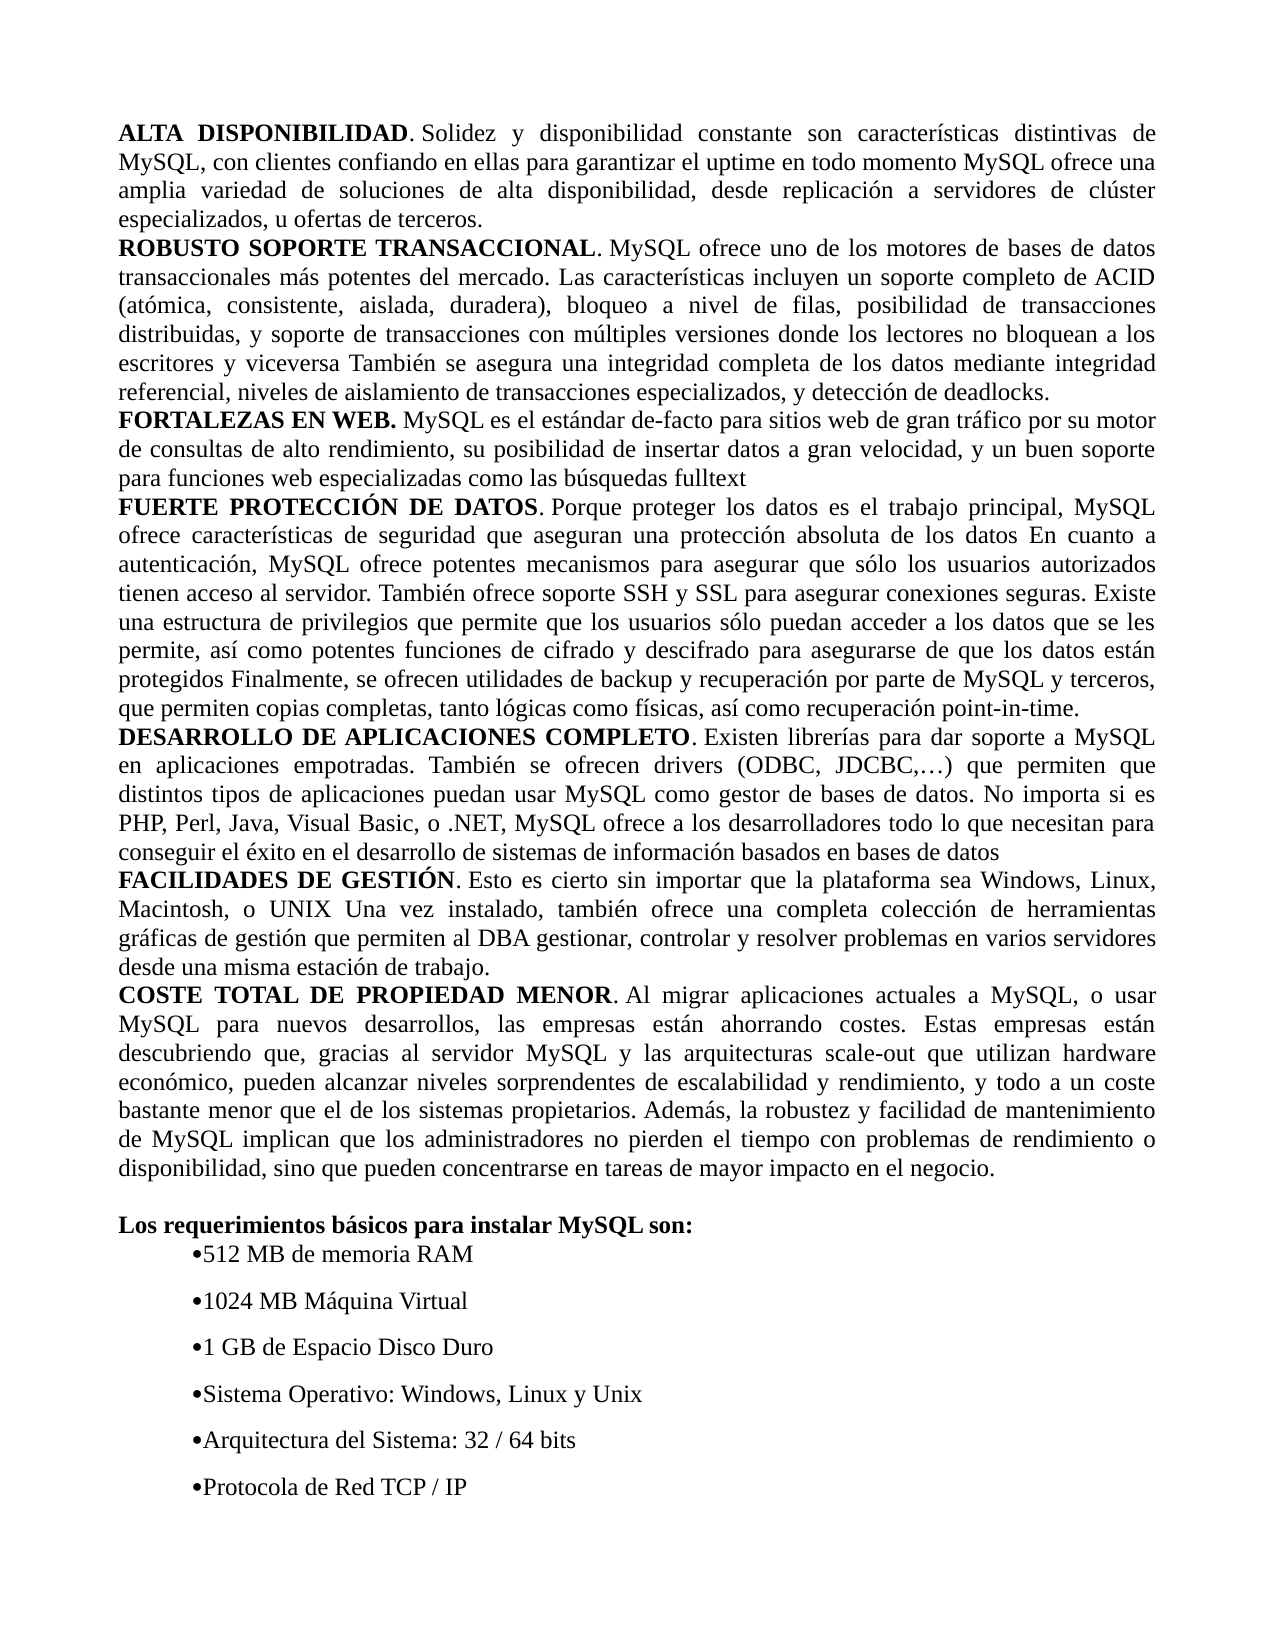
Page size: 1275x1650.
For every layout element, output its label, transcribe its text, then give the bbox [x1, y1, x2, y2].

text ALTA DISPONIBILIDAD. Solidez y disponibilidad constante son características distintivas de MySQL, con clientes confiando en ellas para garantizar el uptime en todo momento MySQL ofrece una amplia variedad de soluciones de alta disponibilidad, desde replicación a servidores de clúster especializados, u ofertas de terceros. [118, 118, 1157, 233]
list Sistema Operativo: Windows, Linux y Unix [193, 1379, 1157, 1408]
text Los requerimientos básicos para instalar MySQL son: [118, 1211, 1157, 1239]
text DESARROLLO DE APLICACIONES COMPLETO. Existen librerías para dar soporte a MySQL en aplicaciones empotradas. También se ofrecen drivers (ODBC, JDCBC,…) que permiten que distintos tipos de aplicaciones puedan usar MySQL como gestor de bases de datos. No importa si es PHP, Perl, Java, Visual Basic, o .NET, MySQL ofrece a los desarrolladores todo lo que necesitan para conseguir el éxito en el desarrollo de sistemas de información basados en bases de datos [118, 722, 1157, 866]
text FORTALEZAS EN WEB. MySQL es el estándar de-facto para sitios web de gran tráfico por su motor de consultas de alto rendimiento, su posibilidad de insertar datos a gran velocidad, y un buen soporte para funciones web especializadas como las búsquedas fulltext [118, 406, 1157, 492]
text FUERTE PROTECCIÓN DE DATOS. Porque proteger los datos es el trabajo principal, MySQL ofrece características de seguridad que aseguran una protección absoluta de los datos En cuanto a autenticación, MySQL ofrece potentes mecanismos para asegurar que sólo los usuarios autorizados tienen acceso al servidor. También ofrece soporte SSH y SSL para asegurar conexiones seguras. Existe una estructura de privilegios que permite que los usuarios sólo puedan acceder a los datos que se les permite, así como potentes funciones de cifrado y descifrado para asegurarse de que los datos están protegidos Finalmente, se ofrecen utilidades de backup y recuperación por parte de MySQL y terceros, que permiten copias completas, tanto lógicas como físicas, así como recuperación point-in-time. [118, 492, 1157, 722]
list 1 GB de Espacio Disco Duro [193, 1332, 1157, 1361]
list 512 MB de memoria RAM [193, 1239, 1157, 1268]
text COSTE TOTAL DE PROPIEDAD MENOR. Al migrar aplicaciones actuales a MySQL, o usar MySQL para nuevos desarrollos, las empresas están ahorrando costes. Estas empresas están descubriendo que, gracias al servidor MySQL y las arquitecturas scale-out que utilizan hardware económico, pueden alcanzar niveles sorprendentes de escalabilidad y rendimiento, y todo a un coste bastante menor que el de los sistemas propietarios. Además, la robustez y facilidad de mantenimiento de MySQL implican que los administradores no pierden el tiempo con problemas de rendimiento o disponibilidad, sino que pueden concentrarse en tareas de mayor impacto en el negocio. [118, 981, 1157, 1182]
text FACILIDADES DE GESTIÓN. Esto es cierto sin importar que la plataforma sea Windows, Linux, Macintosh, o UNIX Una vez instalado, también ofrece una completa colección de herramientas gráficas de gestión que permiten al DBA gestionar, controlar y resolver problemas en varios servidores desde una misma estación de trabajo. [118, 866, 1157, 981]
text ROBUSTO SOPORTE TRANSACCIONAL. MySQL ofrece uno de los motores de bases de datos transaccionales más potentes del mercado. Las características incluyen un soporte completo de ACID (atómica, consistente, aislada, duradera), bloqueo a nivel de filas, posibilidad de transacciones distribuidas, y soporte de transacciones con múltiples versiones donde los lectores no bloquean a los escritores y viceversa También se asegura una integridad completa de los datos mediante integridad referencial, niveles de aislamiento de transacciones especializados, y detección de deadlocks. [118, 233, 1157, 406]
list 1024 MB Máquina Virtual [193, 1286, 1157, 1315]
list Arquitectura del Sistema: 32 / 64 bits [193, 1426, 1157, 1454]
list Protocola de Red TCP / IP [193, 1472, 1157, 1501]
